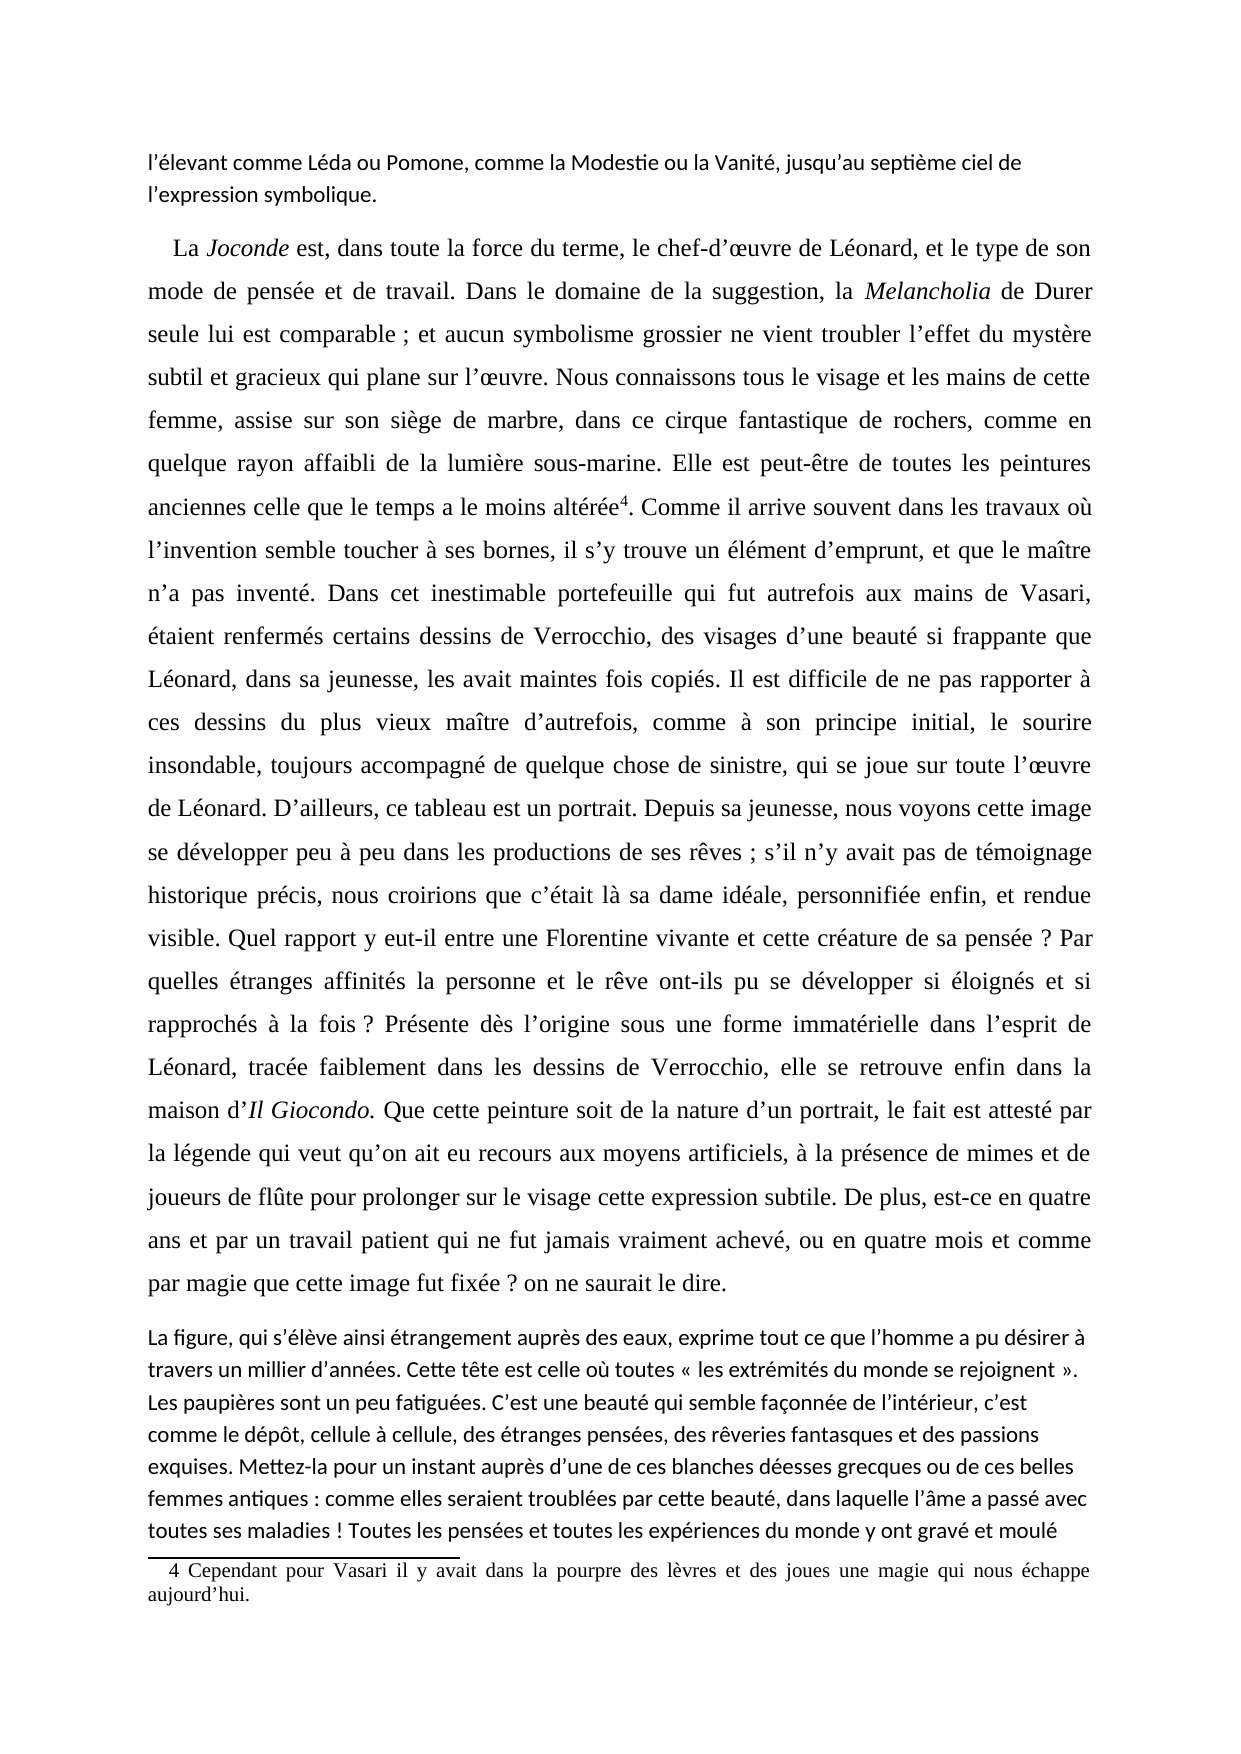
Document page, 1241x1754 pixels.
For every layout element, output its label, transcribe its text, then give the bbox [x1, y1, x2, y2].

text Cependant pour Vasari il y avait dans la pourpre des lèvres et des joues une magie qui nous échappe aujourd’hui. [148, 1558, 1093, 1606]
text La Joconde est, dans toute la force du terme, le chef-d’œuvre de Léonard, et le type de son mode de pensée et de travail. Dans le domaine de la suggestion, la Melancholia de Durer seule lui est comparable ; et aucun symbolisme grossier ne vient troubler l’effet du mystère subtil et gracieux qui plane sur l’œuvre. Nous connaissons tous le visage et les mains de cette femme, assise sur son siège de marbre, dans ce cirque fantastique de rochers, comme en quelque rayon affaibli de la lumière sous-marine. Elle est peut-être de toutes les peintures anciennes celle que le temps a le moins altérée. Comme il arrive souvent dans les travaux où l’invention semble toucher à ses bornes, il s’y trouve un élément d’emprunt, et que le maître n’a pas inventé. Dans cet inestimable portefeuille qui fut autrefois aux mains de Vasari, étaient renfermés certains dessins de Verrocchio, des visages d’une beauté si frappante que Léonard, dans sa jeunesse, les avait maintes fois copiés. Il est difficile de ne pas rapporter à ces dessins du plus vieux maître d’autrefois, comme à son principe initial, le sourire insondable, toujours accompagné de quelque chose de sinistre, qui se joue sur toute l’œuvre de Léonard. D’ailleurs, ce tableau est un portrait. Depuis sa jeunesse, nous voyons cette image se développer peu à peu dans les productions de ses rêves ; s’il n’y avait pas de témoignage historique précis, nous croirions que c’était là sa dame idéale, personnifiée enfin, et rendue visible. Quel rapport y eut-il entre une Florentine vivante et cette créature de sa pensée ? Par quelles étranges affinités la personne et le rêve ont-ils pu se développer si éloignés et si rapprochés à la fois ? Présente dès l’origine sous une forme immatérielle dans l’esprit de Léonard, tracée faiblement dans les dessins de Verrocchio, elle se retrouve enfin dans la maison d’Il Giocondo. Que cette peinture soit de la nature d’un portrait, le fait est attesté par la légende qui veut qu’on ait eu recours aux moyens artificiels, à la présence de mimes et de joueurs de flûte pour prolonger sur le visage cette expression subtile. De plus, est-ce en quatre ans et par un travail patient qui ne fut jamais vraiment achevé, ou en quatre mois et comme par magie que cette image fut fixée ? on ne saurait le dire. [148, 233, 1093, 1297]
text l’élevant comme Léda ou Pomone, comme la Modestie ou la Vanité, jusqu’au septième ciel de l’expression symbolique. [148, 148, 1093, 208]
text La figure, qui s’élève ainsi étrangement auprès des eaux, exprime tout ce que l’homme a pu désirer à travers un millier d’années. Cette tête est celle où toutes « les extrémités du monde se rejoignent ». Les paupières sont un peu fatiguées. C’est une beauté qui semble façonnée de l’intérieur, c’est comme le dépôt, cellule à cellule, des étranges pensées, des rêveries fantasques et des passions exquises. Mettez-la pour un instant auprès d’une de ces blanches déesses grecques ou de ces belles femmes antiques : comme elles seraient troublées par cette beauté, dans laquelle l’âme a passé avec toutes ses maladies ! Toutes les pensées et toutes les expériences du monde y ont gravé et moulé [148, 1323, 1093, 1544]
